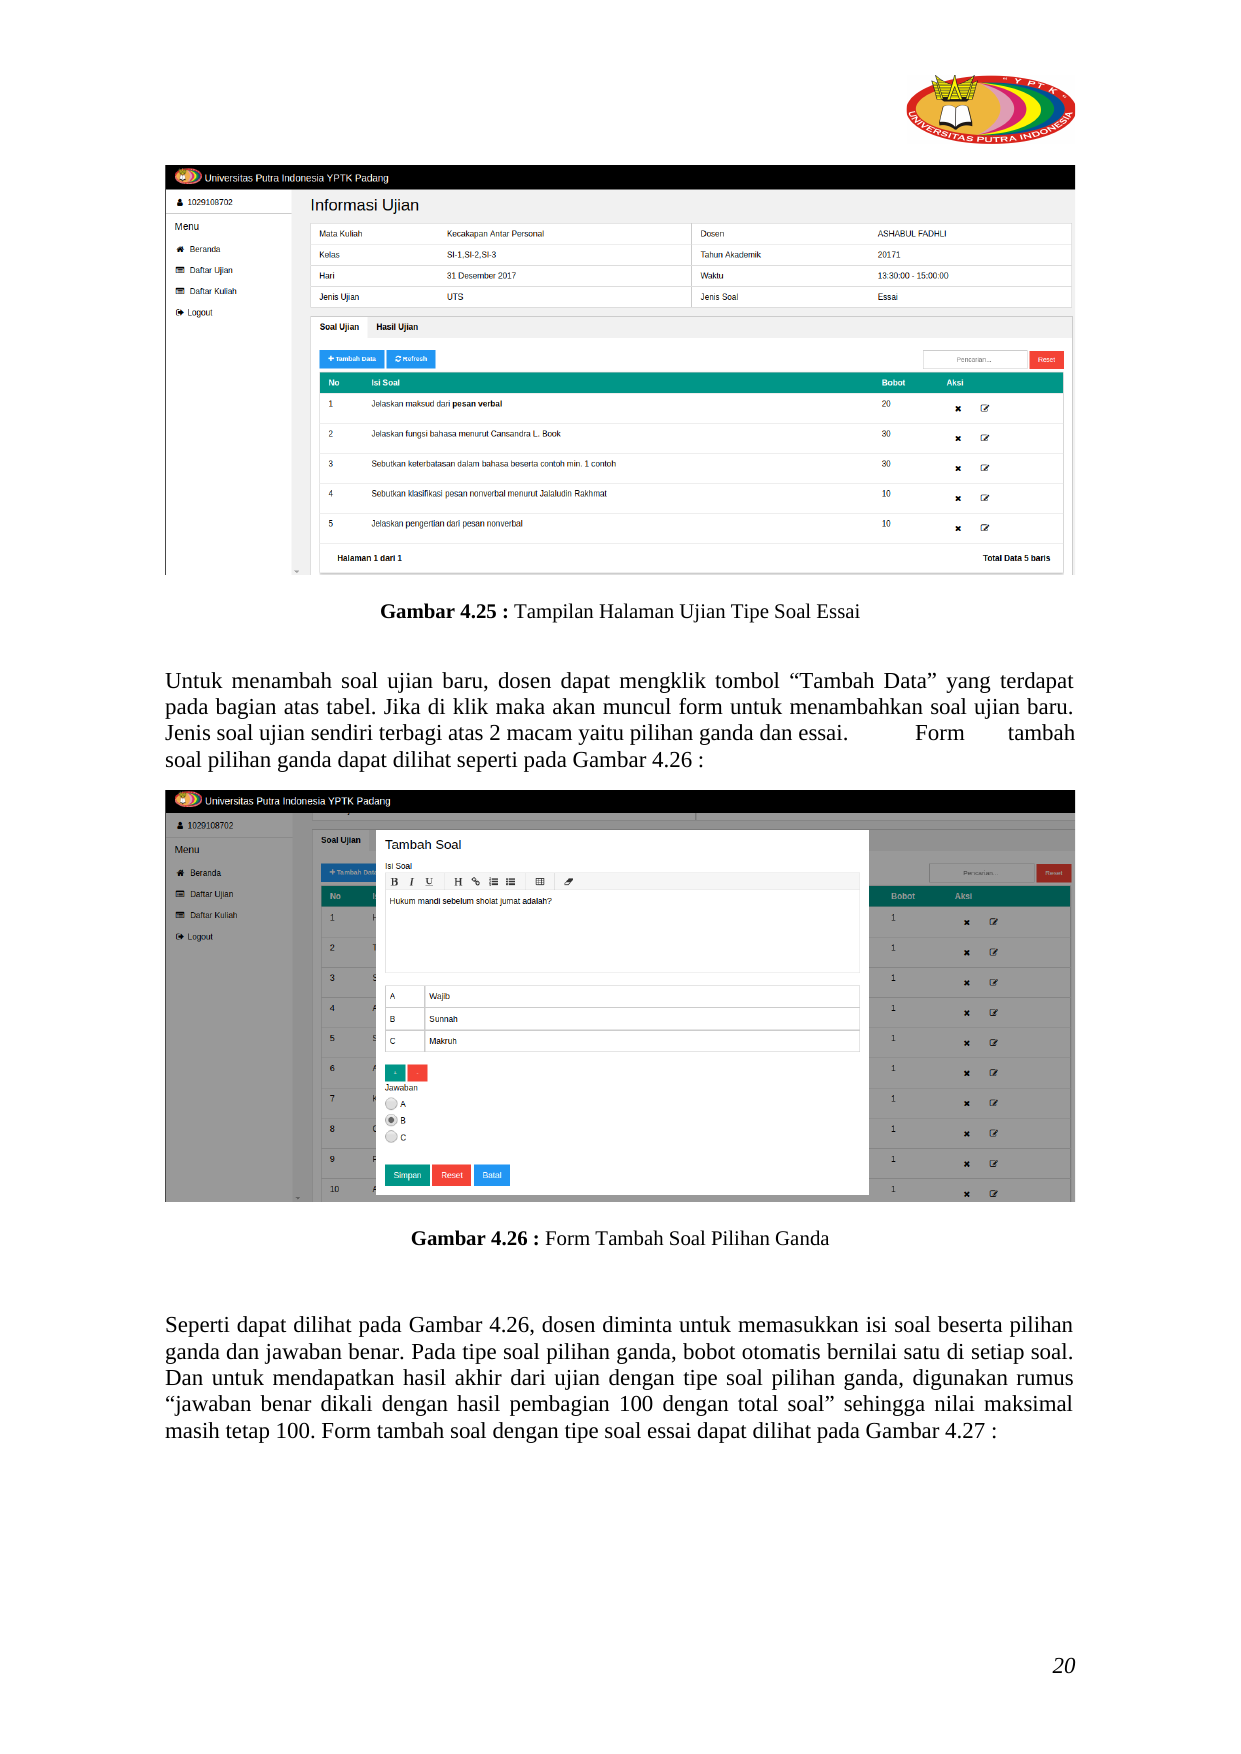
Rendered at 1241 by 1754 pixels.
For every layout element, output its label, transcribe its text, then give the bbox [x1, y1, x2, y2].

text Gambar 4.25 : Tampilan Halaman Ujian Tipe Soal Essai [165, 575, 1075, 623]
text Untuk menambah soal ujian baru, dosen dapat mengklik tombol “Tambah Data” yang terdapat pada bagian atas tabel. Jika di klik maka akan muncul form untuk menambahkan soal ujian baru. Jenis soal ujian sendiri terbagi atas 2 macam yaitu pilihan ganda dan essai. Form tambah soal pilihan ganda dapat dilihat seperti pada Gambar 4.26 : [165, 667, 1075, 772]
text Seperti dapat dilihat pada Gambar 4.26, dosen diminta untuk memasukkan isi soal beserta pilihan ganda dan jawaban benar. Pada tipe soal pilihan ganda, bobot otomatis bernilai satu di setiap soal. Dan untuk mendapatkan hasil akhir dari ujian dengan tipe soal pilihan ganda, digunakan rumus “jawaban benar dikali dengan hasil pembagian 100 dengan total soal” sehingga nilai maksimal masih tetap 100. Form tambah soal dengan tipe soal essai dapat dilihat pada Gambar 4.27 : [165, 1311, 1075, 1443]
picture [906, 75, 1076, 144]
picture [165, 165, 1076, 575]
picture [165, 790, 1076, 1202]
text Gambar 4.26 : Form Tambah Soal Pilihan Ganda [165, 1202, 1075, 1249]
